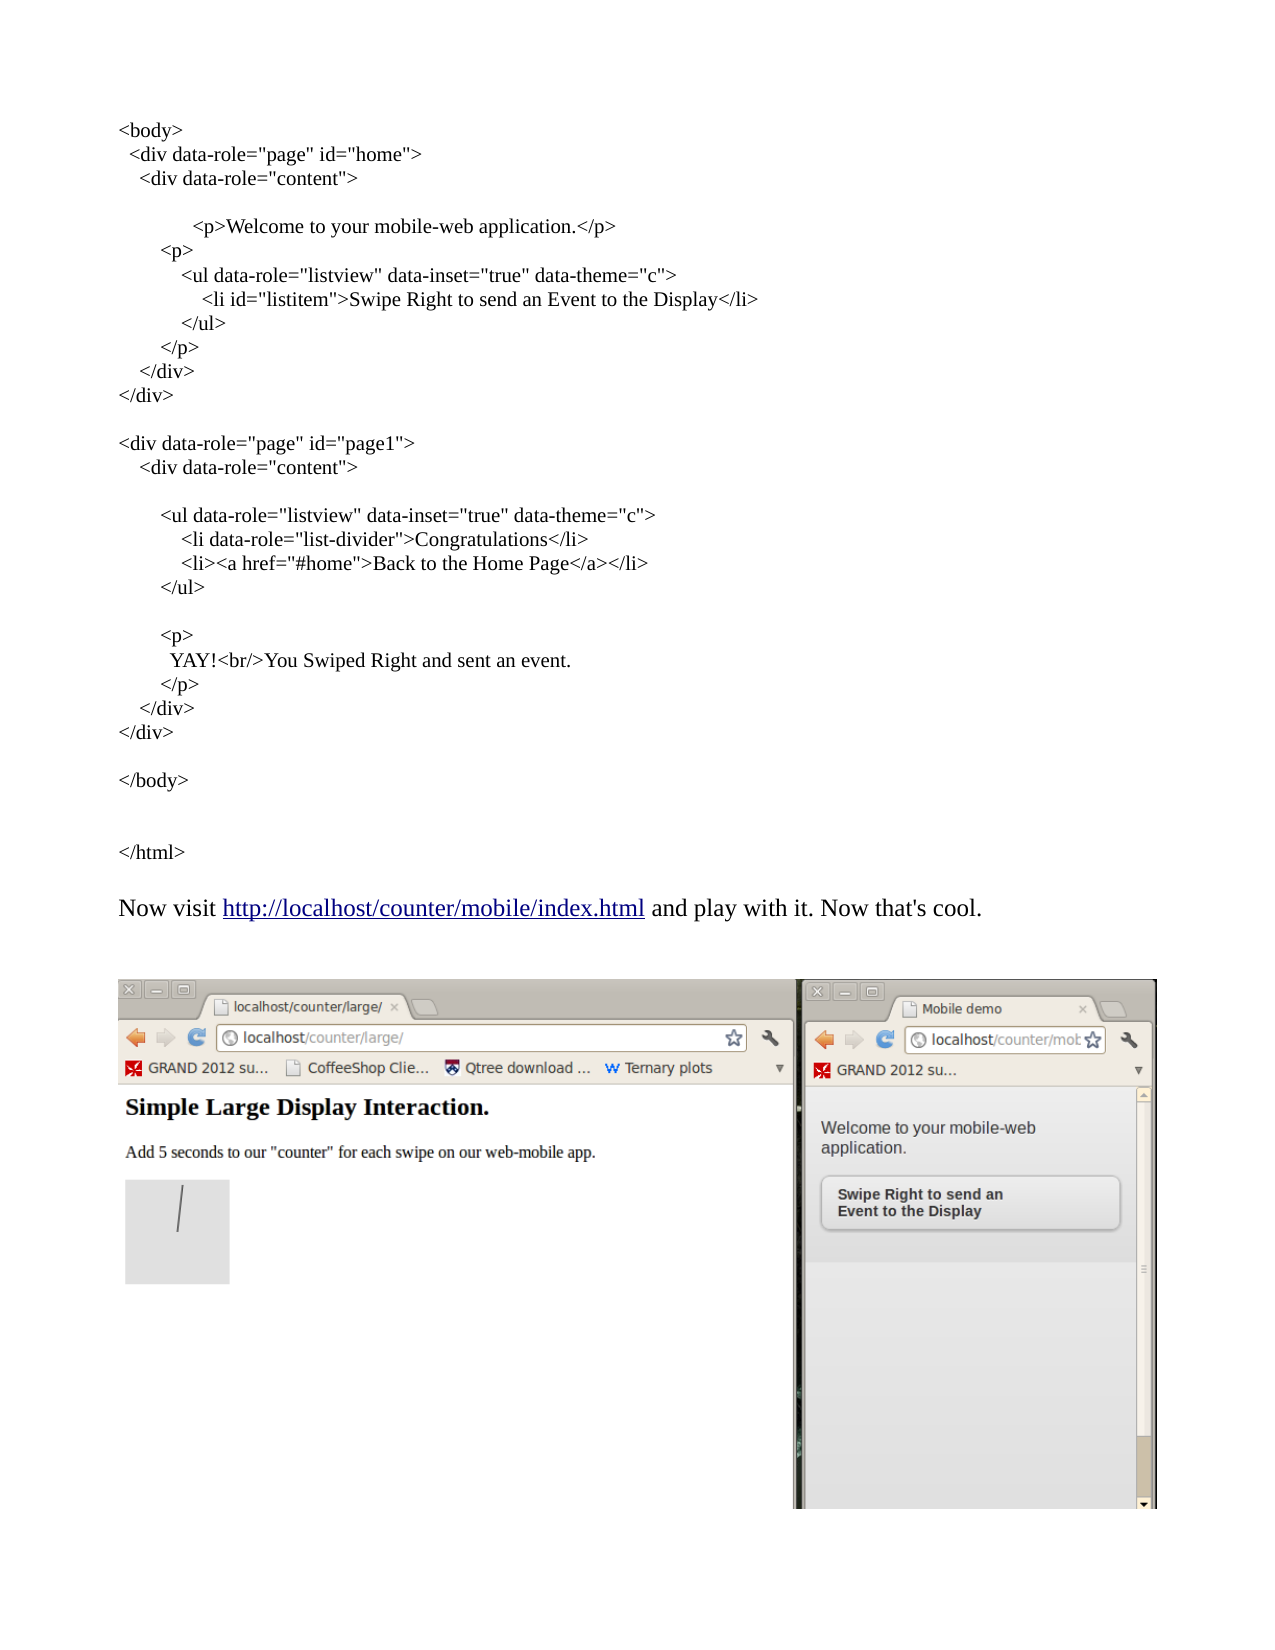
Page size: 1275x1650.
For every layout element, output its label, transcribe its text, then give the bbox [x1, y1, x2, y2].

text </div> [118, 720, 1157, 744]
text <li id="listitem">Swipe Right to send an Event to the Display</li> [118, 287, 1157, 311]
text </html> [118, 840, 1157, 864]
text <ul data-role="listview" data-inset="true" data-theme="c"> [118, 262, 1157, 287]
text </p> [118, 672, 1157, 696]
text </p> [118, 335, 1157, 359]
text </ul> [118, 311, 1157, 335]
text <p>Welcome to your mobile-web application.</p> [118, 214, 1157, 238]
text </div> [118, 696, 1157, 720]
text </div> [118, 359, 1157, 383]
text <div data-role="content"> [118, 166, 1157, 190]
text </div> [118, 383, 1157, 407]
text <li><a href="#home">Back to the Home Page</a></li> [118, 551, 1157, 575]
text <li data-role="list-divider">Congratulations</li> [118, 527, 1157, 551]
text </body> [118, 768, 1157, 792]
text <div data-role="content"> [118, 455, 1157, 479]
picture [118, 979, 1157, 1509]
text YAY!<br/>You Swiped Right and sent an event. [118, 647, 1157, 672]
text <p> [118, 623, 1157, 647]
text <body> [118, 118, 1157, 142]
text <p> [118, 238, 1157, 262]
text <div data-role="page" id="page1"> [118, 431, 1157, 455]
text <ul data-role="listview" data-inset="true" data-theme="c"> [118, 503, 1157, 527]
text <div data-role="page" id="home"> [118, 142, 1157, 166]
text Now visit http://localhost/counter/mobile/index.html and play with it. Now that's cool. [118, 893, 1157, 922]
text </ul> [118, 575, 1157, 599]
